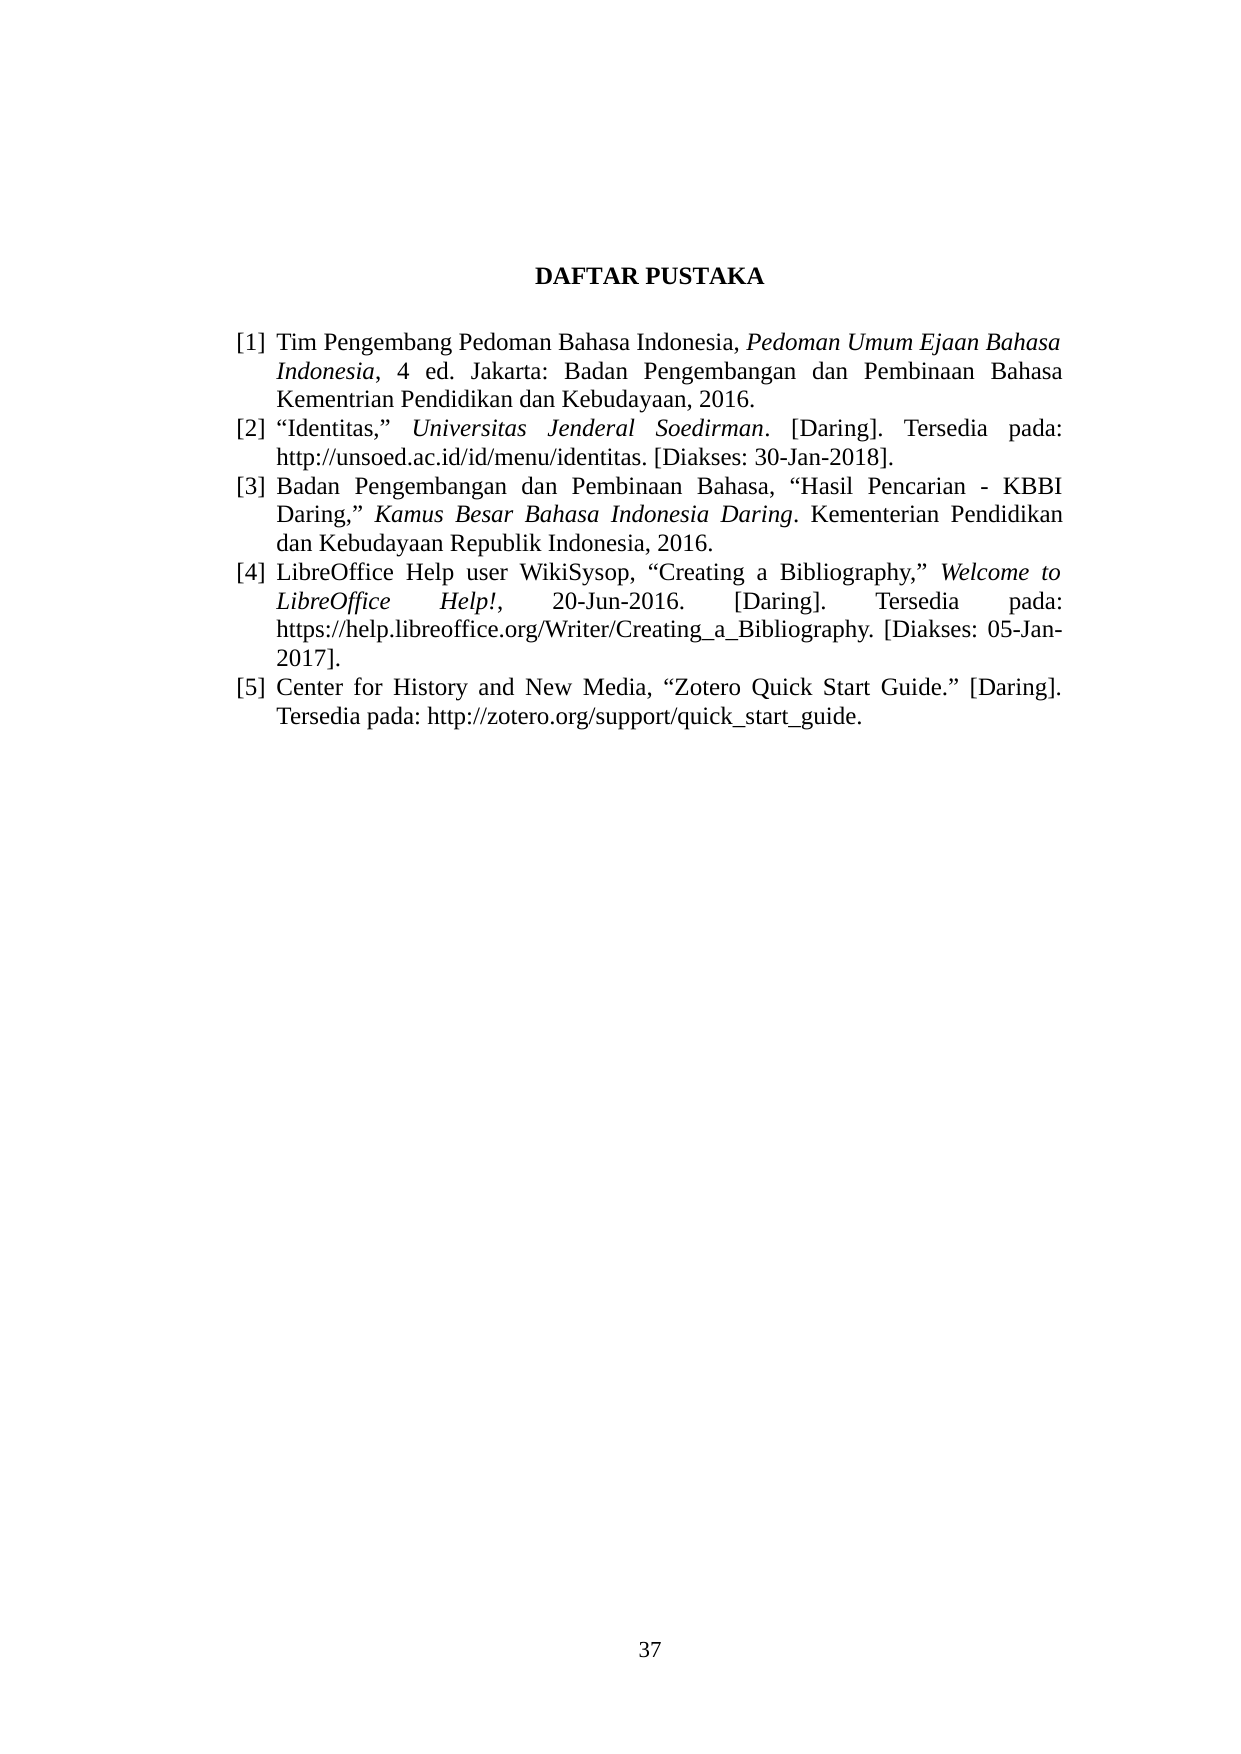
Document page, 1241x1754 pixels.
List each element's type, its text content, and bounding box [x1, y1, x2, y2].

text [3] Badan Pengembangan dan Pembinaan Bahasa, “Hasil Pencarian - KBBI Daring,” Kamus Besar Bahasa Indonesia Daring. Kementerian Pendidikan dan Kebudayaan Republik Indonesia, 2016. [236, 471, 1063, 557]
text [1] Tim Pengembang Pedoman Bahasa Indonesia, Pedoman Umum Ejaan Bahasa Indonesia, 4 ed. Jakarta: Badan Pengembangan dan Pembinaan Bahasa Kementrian Pendidikan dan Kebudayaan, 2016. [236, 327, 1063, 413]
text [5] Center for History and New Media, “Zotero Quick Start Guide.” [Daring]. Tersedia pada: http://zotero.org/support/quick_start_guide. [236, 672, 1063, 729]
subtitle DAFTAR PUSTAKA [236, 261, 1063, 290]
text [4] LibreOffice Help user WikiSysop, “Creating a Bibliography,” Welcome to LibreOffice Help!, 20-Jun-2016. [Daring]. Tersedia pada: https://help.libreoffice.org/Writer/Creating_a_Bibliography. [Diakses: 05-Jan-2017]. [236, 557, 1063, 672]
text [2] “Identitas,” Universitas Jenderal Soedirman. [Daring]. Tersedia pada: http://unsoed.ac.id/id/menu/identitas. [Diakses: 30-Jan-2018]. [236, 413, 1063, 471]
